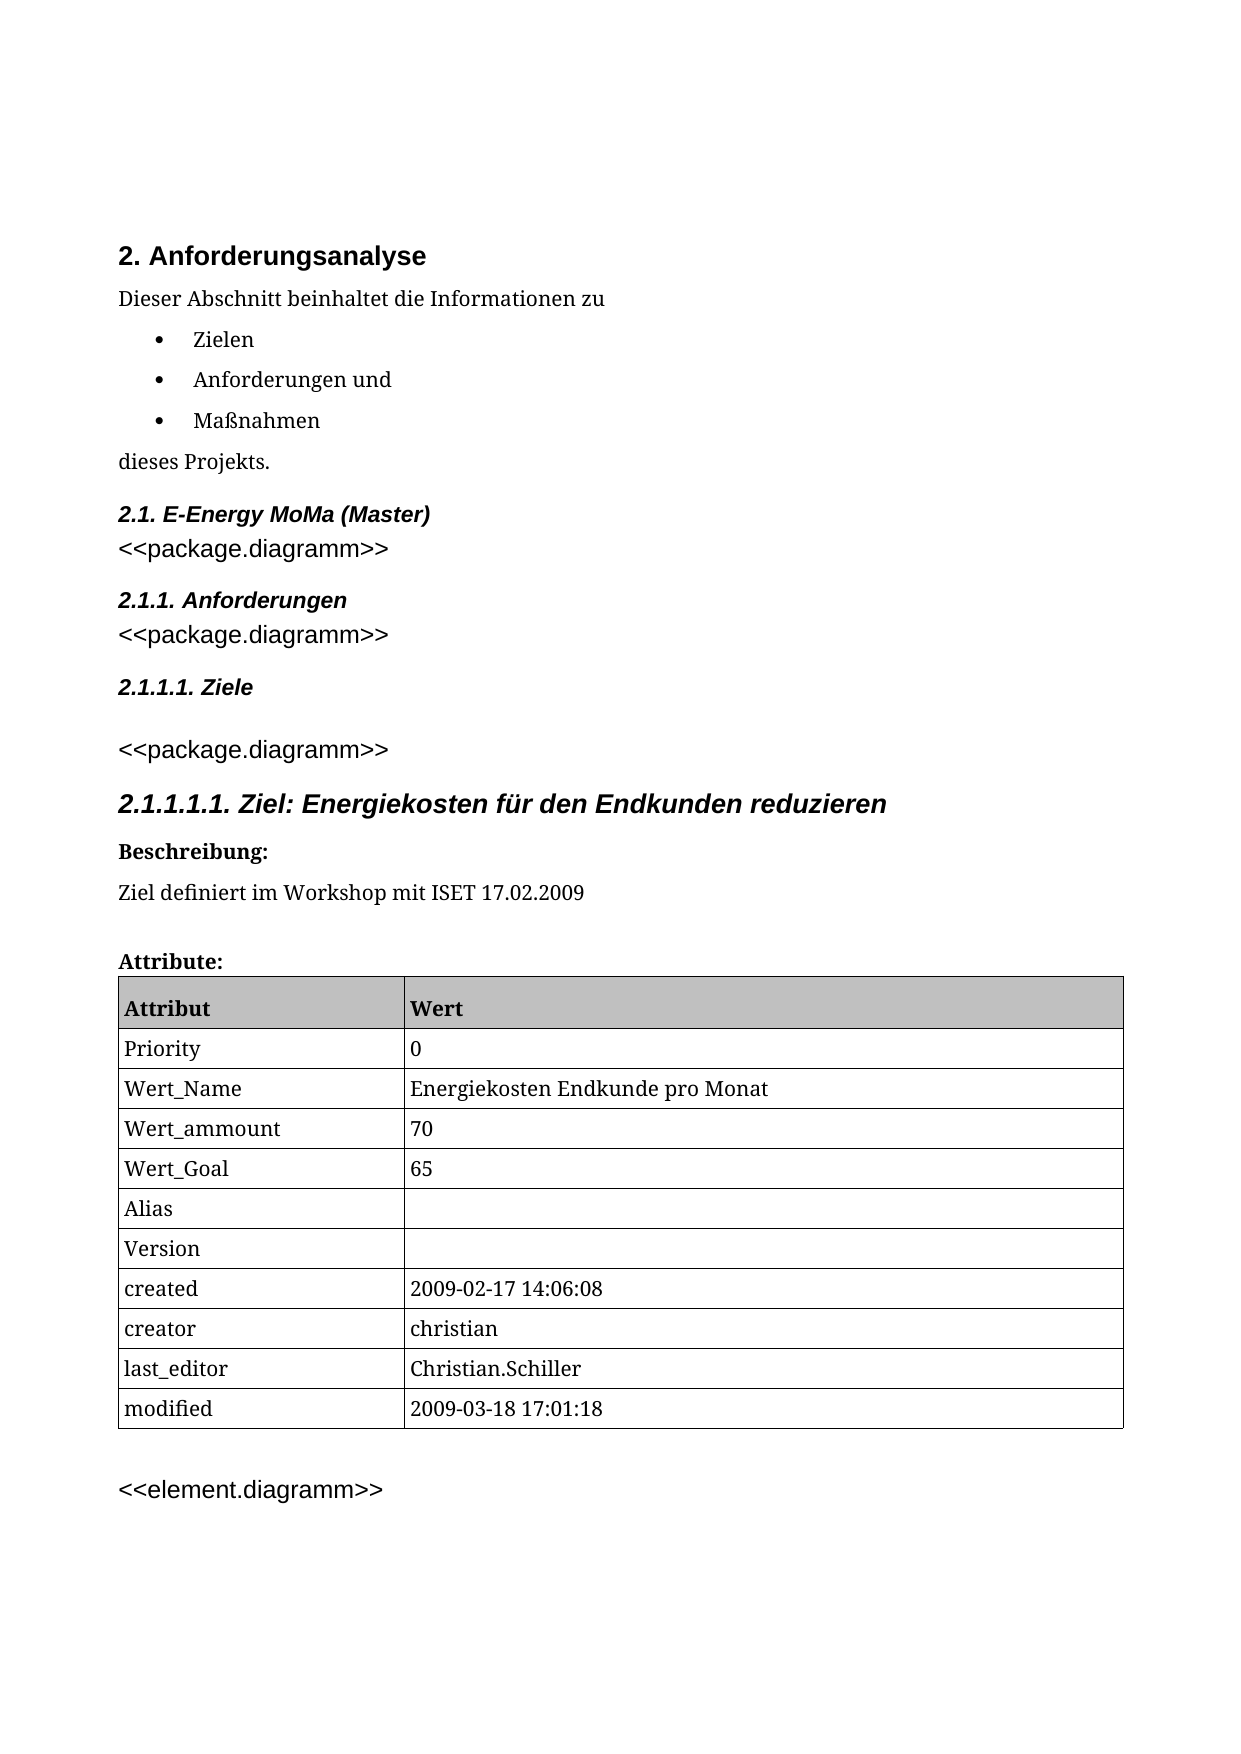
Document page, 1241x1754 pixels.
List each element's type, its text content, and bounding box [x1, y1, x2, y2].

table_cell modified [119, 1389, 404, 1428]
table_cell last_editor [119, 1349, 404, 1388]
subtitle Ziel: Energiekosten für den Endkunden reduzieren [118, 788, 1122, 820]
table_cell Energiekosten Endkunde pro Monat [405, 1069, 1123, 1108]
subtitle Ziele [118, 674, 1122, 700]
list Zielen [156, 325, 1122, 353]
table_cell Wert_Goal [119, 1149, 404, 1188]
table_cell Alias [119, 1189, 404, 1228]
text Attribute: [118, 947, 1122, 976]
subtitle Anforderungsanalyse [118, 240, 1122, 271]
text Ziel definiert im Workshop mit ISET 17.02.2009 [118, 878, 1122, 935]
table_cell christian [405, 1309, 1123, 1348]
table_cell created [119, 1269, 404, 1308]
subtitle Anforderungen [118, 587, 1122, 614]
table_cell 2009-03-18 17:01:18 [405, 1389, 1123, 1428]
table_cell Version [119, 1229, 404, 1268]
table_cell [405, 1229, 1123, 1268]
text Dieser Abschnitt beinhaltet die Informationen zu [118, 284, 1122, 312]
list Maßnahmen [156, 407, 1122, 435]
table_cell Wert_Name [119, 1069, 404, 1108]
text dieses Projekts. [118, 447, 1122, 476]
table_cell 65 [405, 1149, 1123, 1188]
table_header Attribut [119, 977, 404, 1028]
list Anforderungen und [156, 366, 1122, 394]
table_cell 70 [405, 1109, 1123, 1148]
text <<package.diagramm>> [118, 735, 1122, 763]
text <<package.diagramm>> [118, 533, 1122, 562]
text <<element.diagramm>> [118, 1475, 1122, 1503]
text Beschreibung: [118, 837, 1122, 865]
table_cell 0 [405, 1029, 1123, 1068]
table_cell Priority [119, 1029, 404, 1068]
table_cell Christian.Schiller [405, 1349, 1123, 1388]
table_cell [405, 1189, 1123, 1228]
table_header Wert [405, 977, 1123, 1028]
text <<package.diagramm>> [118, 620, 1122, 649]
table_cell Wert_ammount [119, 1109, 404, 1148]
table_cell creator [119, 1309, 404, 1348]
table_cell 2009-02-17 14:06:08 [405, 1269, 1123, 1308]
subtitle E-Energy MoMa (Master) [118, 501, 1122, 527]
